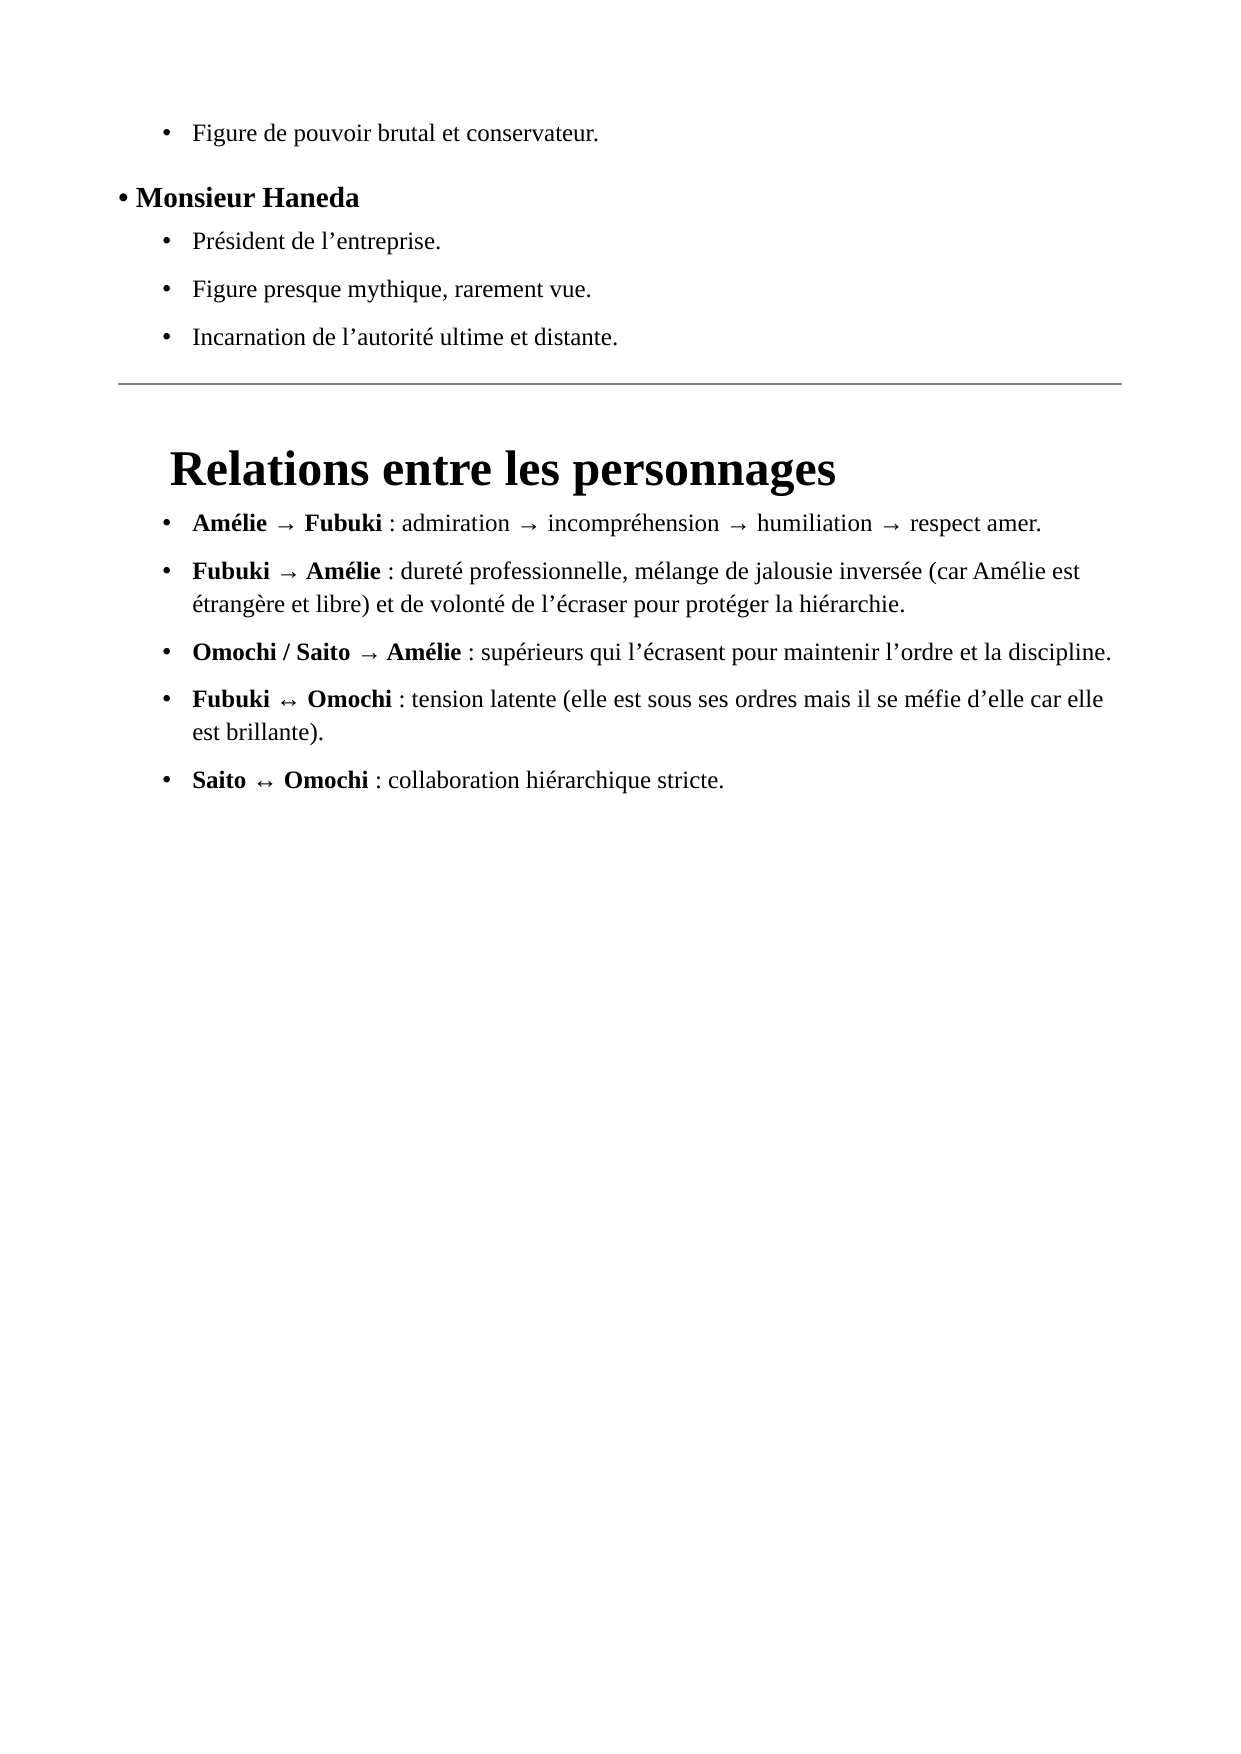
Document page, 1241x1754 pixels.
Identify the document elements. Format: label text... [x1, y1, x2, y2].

list Incarnation de l’autorité ultime et distante. [162, 322, 1122, 350]
list Fubuki → Amélie : dureté professionnelle, mélange de jalousie inversée (car Amélie est étrangère et libre) et de volonté de l’écraser pour protéger la hiérarchie. [162, 556, 1122, 618]
subtitle 🔗 Relations entre les personnages [118, 438, 1122, 496]
list Saito ↔ Omochi : collaboration hiérarchique stricte. [162, 765, 1122, 794]
list Omochi / Saito → Amélie : supérieurs qui l’écrasent pour maintenir l’ordre et la discipline. [162, 637, 1122, 665]
list Amélie → Fubuki : admiration → incompréhension → humiliation → respect amer. [162, 508, 1122, 537]
list Président de l’entreprise. [162, 226, 1122, 255]
subtitle • Monsieur Haneda [118, 180, 1122, 214]
list Figure presque mythique, rarement vue. [162, 274, 1122, 303]
list Figure de pouvoir brutal et conservateur. [162, 118, 1122, 147]
list Fubuki ↔ Omochi : tension latente (elle est sous ses ordres mais il se méfie d’elle car elle est brillante). [162, 684, 1122, 746]
